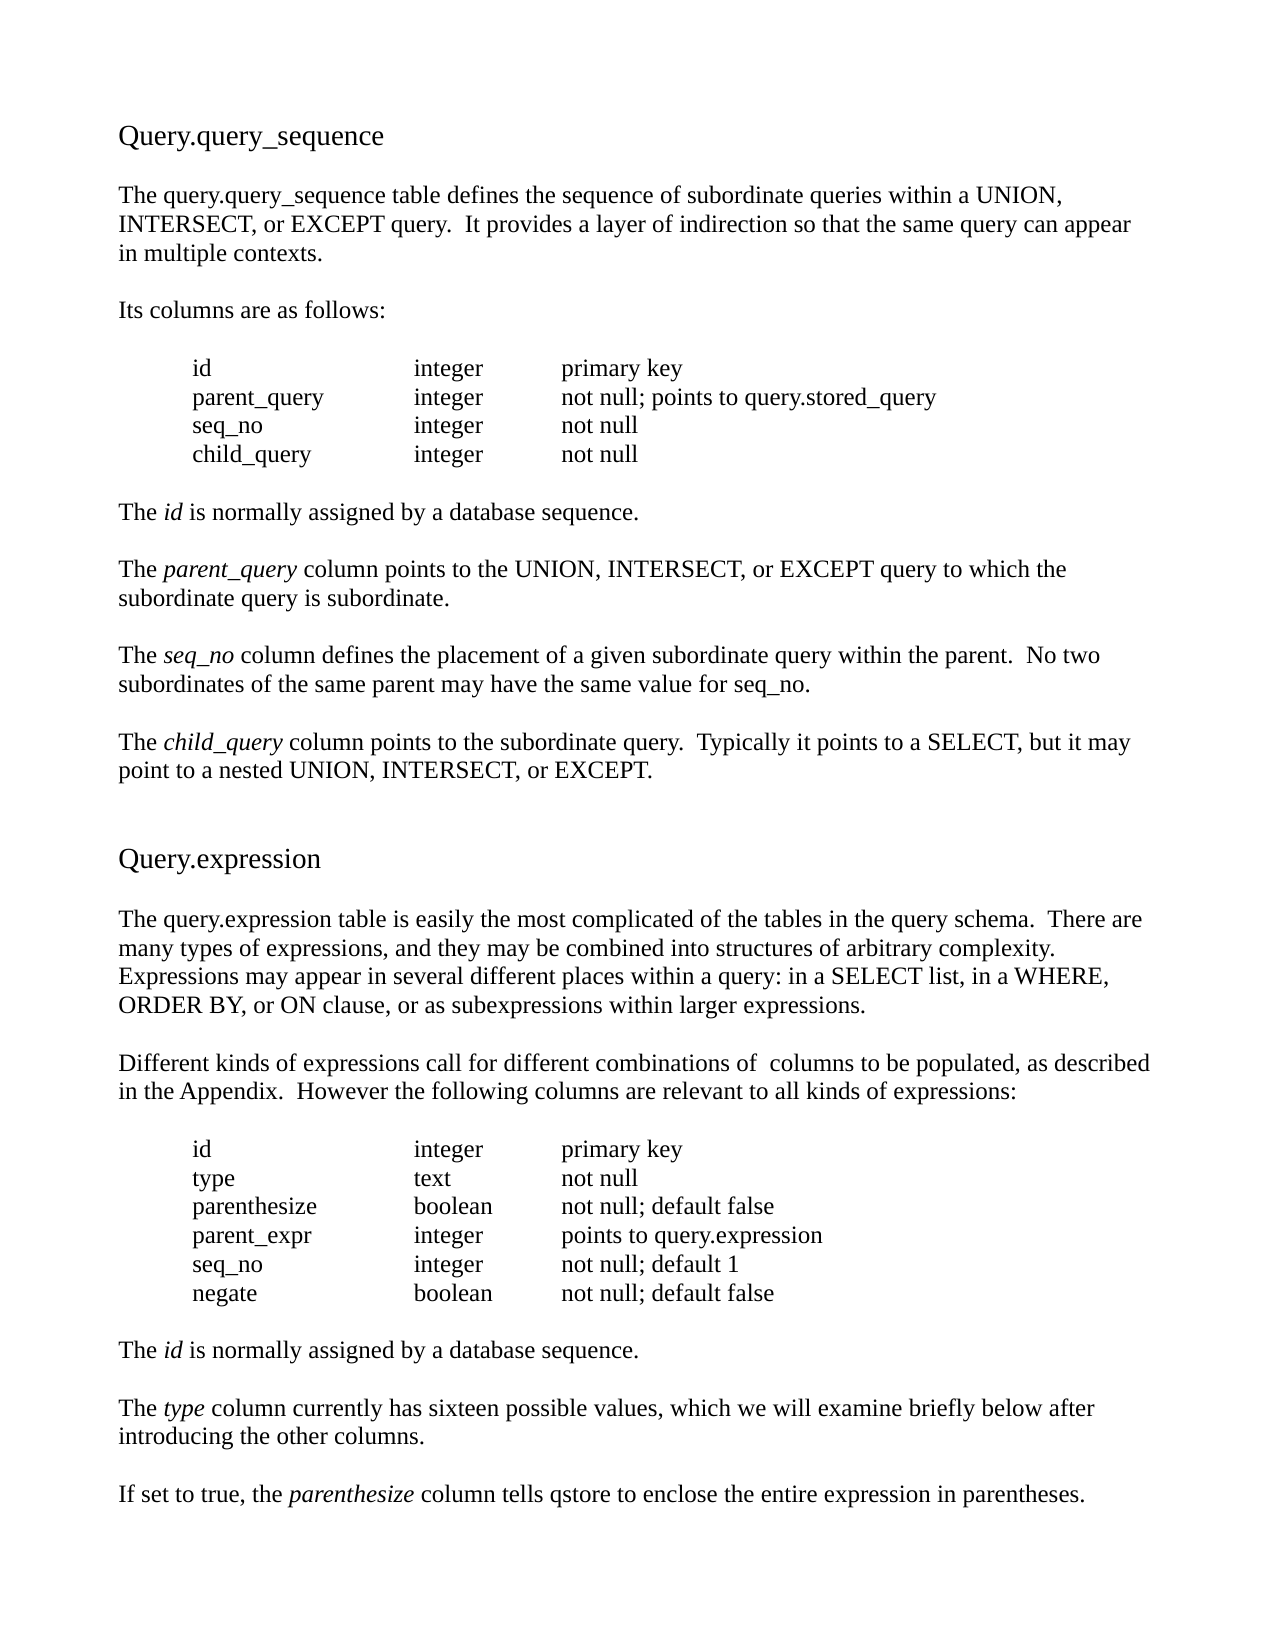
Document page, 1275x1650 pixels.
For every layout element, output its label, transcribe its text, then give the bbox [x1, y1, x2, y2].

text seq_no integer not null [118, 410, 1157, 439]
text parenthesize boolean not null; default false [118, 1191, 1157, 1220]
text Different kinds of expressions call for different combinations of columns to be populated, as described in the Appendix. However the following columns are relevant to all kinds of expressions: [118, 1048, 1157, 1105]
text The id is normally assigned by a database sequence. [118, 497, 1157, 525]
text Query.query_sequence [118, 118, 1157, 152]
text The parent_query column points to the UNION, INTERSECT, or EXCEPT query to which the subordinate query is subordinate. [118, 554, 1157, 612]
text The query.expression table is easily the most complicated of the tables in the query schema. There are many types of expressions, and they may be combined into structures of arbitrary complexity. Expressions may appear in several different places within a query: in a SELECT list, in a WHERE, ORDER BY, or ON clause, or as subexpressions within larger expressions. [118, 904, 1157, 1019]
text The seq_no column defines the placement of a given subordinate query within the parent. No two subordinates of the same parent may have the same value for seq_no. [118, 640, 1157, 698]
text The child_query column points to the subordinate query. Typically it points to a SELECT, but it may point to a nested UNION, INTERSECT, or EXCEPT. [118, 727, 1157, 784]
text The query.query_sequence table defines the sequence of subordinate queries within a UNION, INTERSECT, or EXCEPT query. It provides a layer of indirection so that the same query can appear in multiple contexts. [118, 180, 1157, 267]
text The id is normally assigned by a database sequence. [118, 1335, 1157, 1364]
text negate boolean not null; default false [118, 1278, 1157, 1306]
text type text not null [118, 1163, 1157, 1191]
text parent_query integer not null; points to query.stored_query [118, 382, 1157, 410]
text Its columns are as follows: [118, 295, 1157, 324]
text id integer primary key [118, 353, 1157, 382]
text Query.expression [118, 842, 1157, 875]
text id integer primary key [118, 1134, 1157, 1163]
text child_query integer not null [118, 439, 1157, 468]
text parent_expr integer points to query.expression [118, 1220, 1157, 1249]
text The type column currently has sixteen possible values, which we will examine briefly below after introducing the other columns. [118, 1393, 1157, 1450]
text If set to true, the parenthesize column tells qstore to enclose the entire expression in parentheses. [118, 1479, 1157, 1508]
text seq_no integer not null; default 1 [118, 1249, 1157, 1278]
